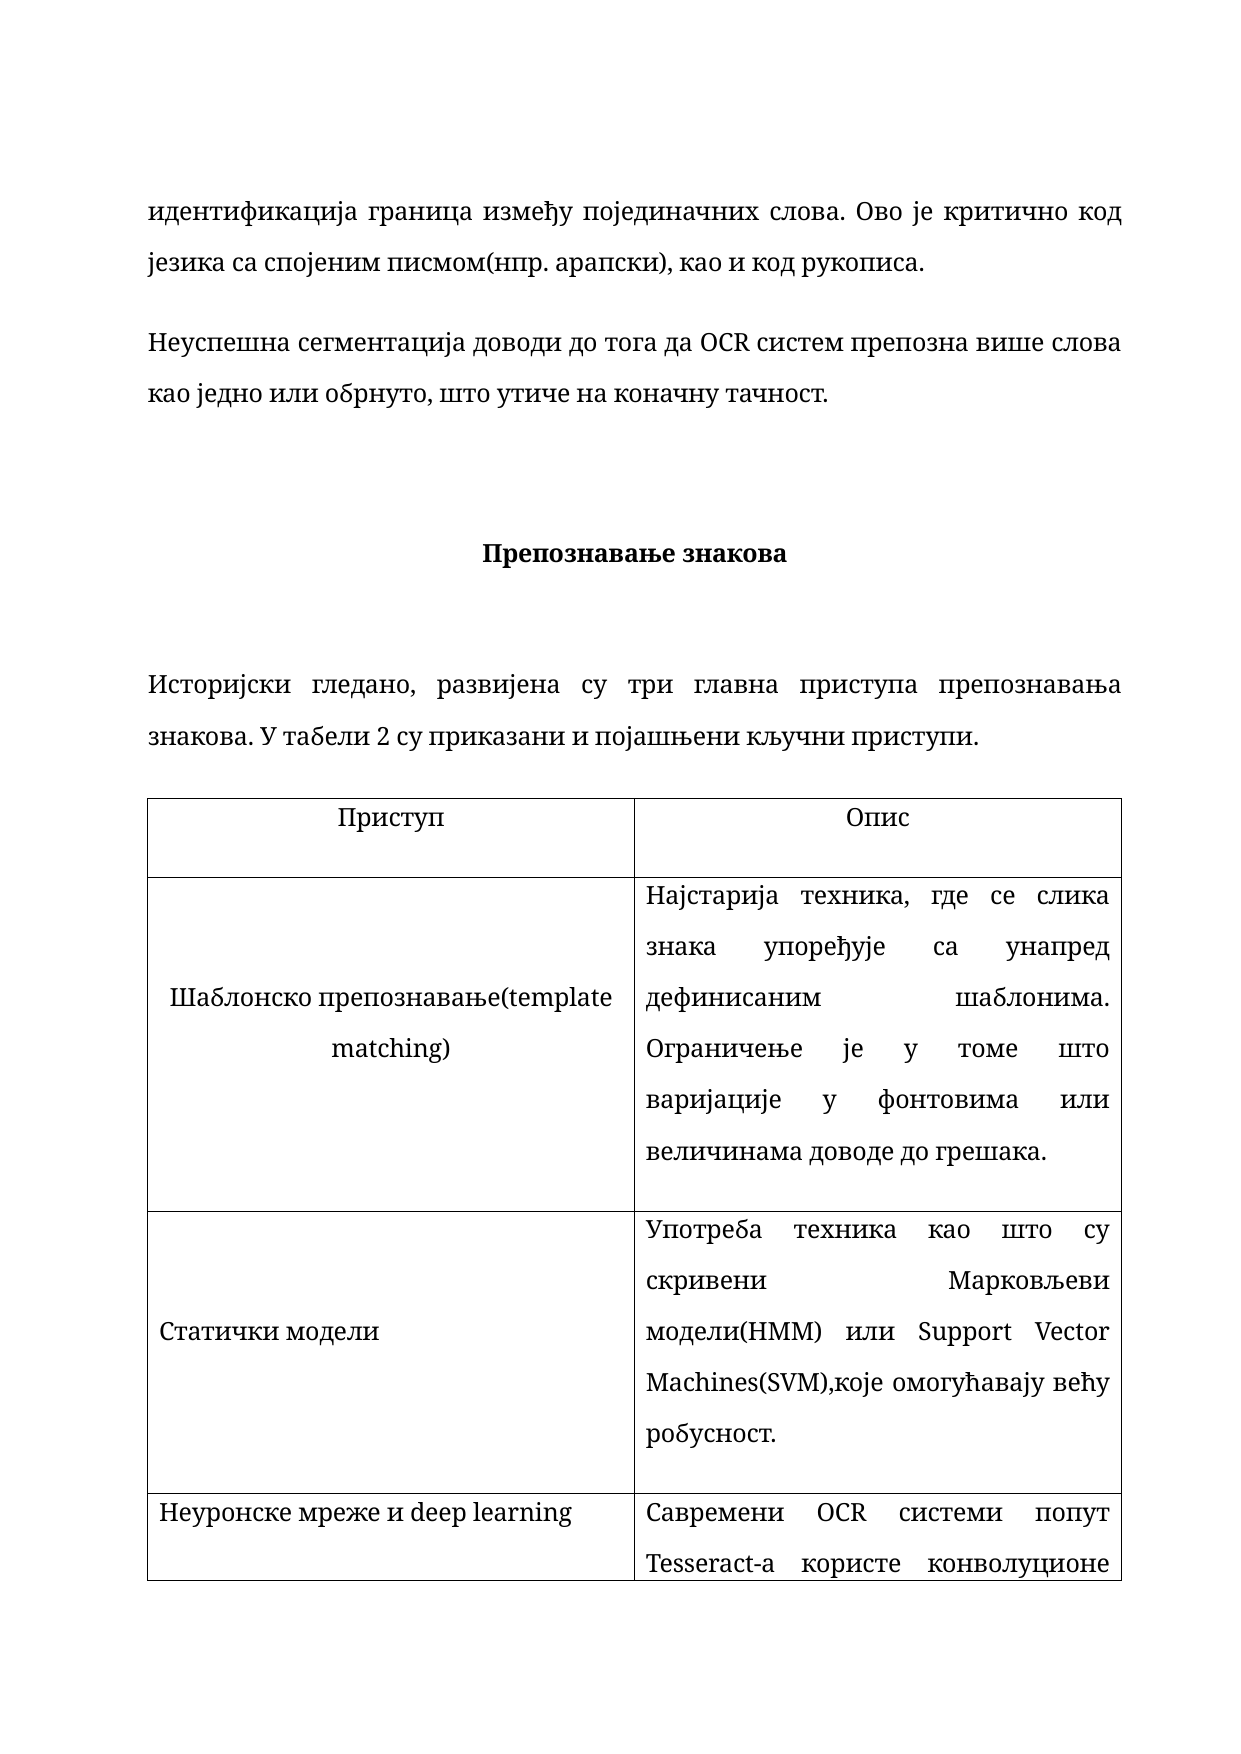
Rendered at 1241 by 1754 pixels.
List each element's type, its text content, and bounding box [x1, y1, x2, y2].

table_cell Неуронске мреже и deep learning [148, 1494, 634, 1579]
text Историјски гледано, развијена су три главна приступа препознавања знакова. У табели 2 су приказани и појашњени кључни приступи. [148, 667, 1122, 752]
table_cell Шаблонско препознавање(template matching) [148, 878, 634, 1211]
table_cell Савремени OCR системи попут Tesseract-a користе конволуционе [635, 1494, 1121, 1579]
text идентификација граница између појединачних слова. Ово је критично код језика са спојеним писмом(нпр. арапски), као и код рукописа. [148, 193, 1122, 278]
table_cell Употреба техника као што су скривени Марковљеви модели(HMM) или Support Vector Machines(SVM),које омогућавају већу робусност. [635, 1212, 1121, 1493]
subtitle Препознавање знакова [148, 536, 1122, 570]
table_cell Статички модели [148, 1212, 634, 1493]
text Неуспешна сегментација доводи до тога да OCR систем препозна више слова као једно или обрнуто, што утиче на коначну тачност. [148, 324, 1122, 409]
table_cell Најстарија техника, где се слика знака упоређује са унапред дефинисаним шаблонима. Ограничење је у томе што варијације у фонтовима или величинама доводе до грешака. [635, 878, 1121, 1211]
table_header Опис [635, 799, 1121, 877]
table_header Приступ [148, 799, 634, 877]
